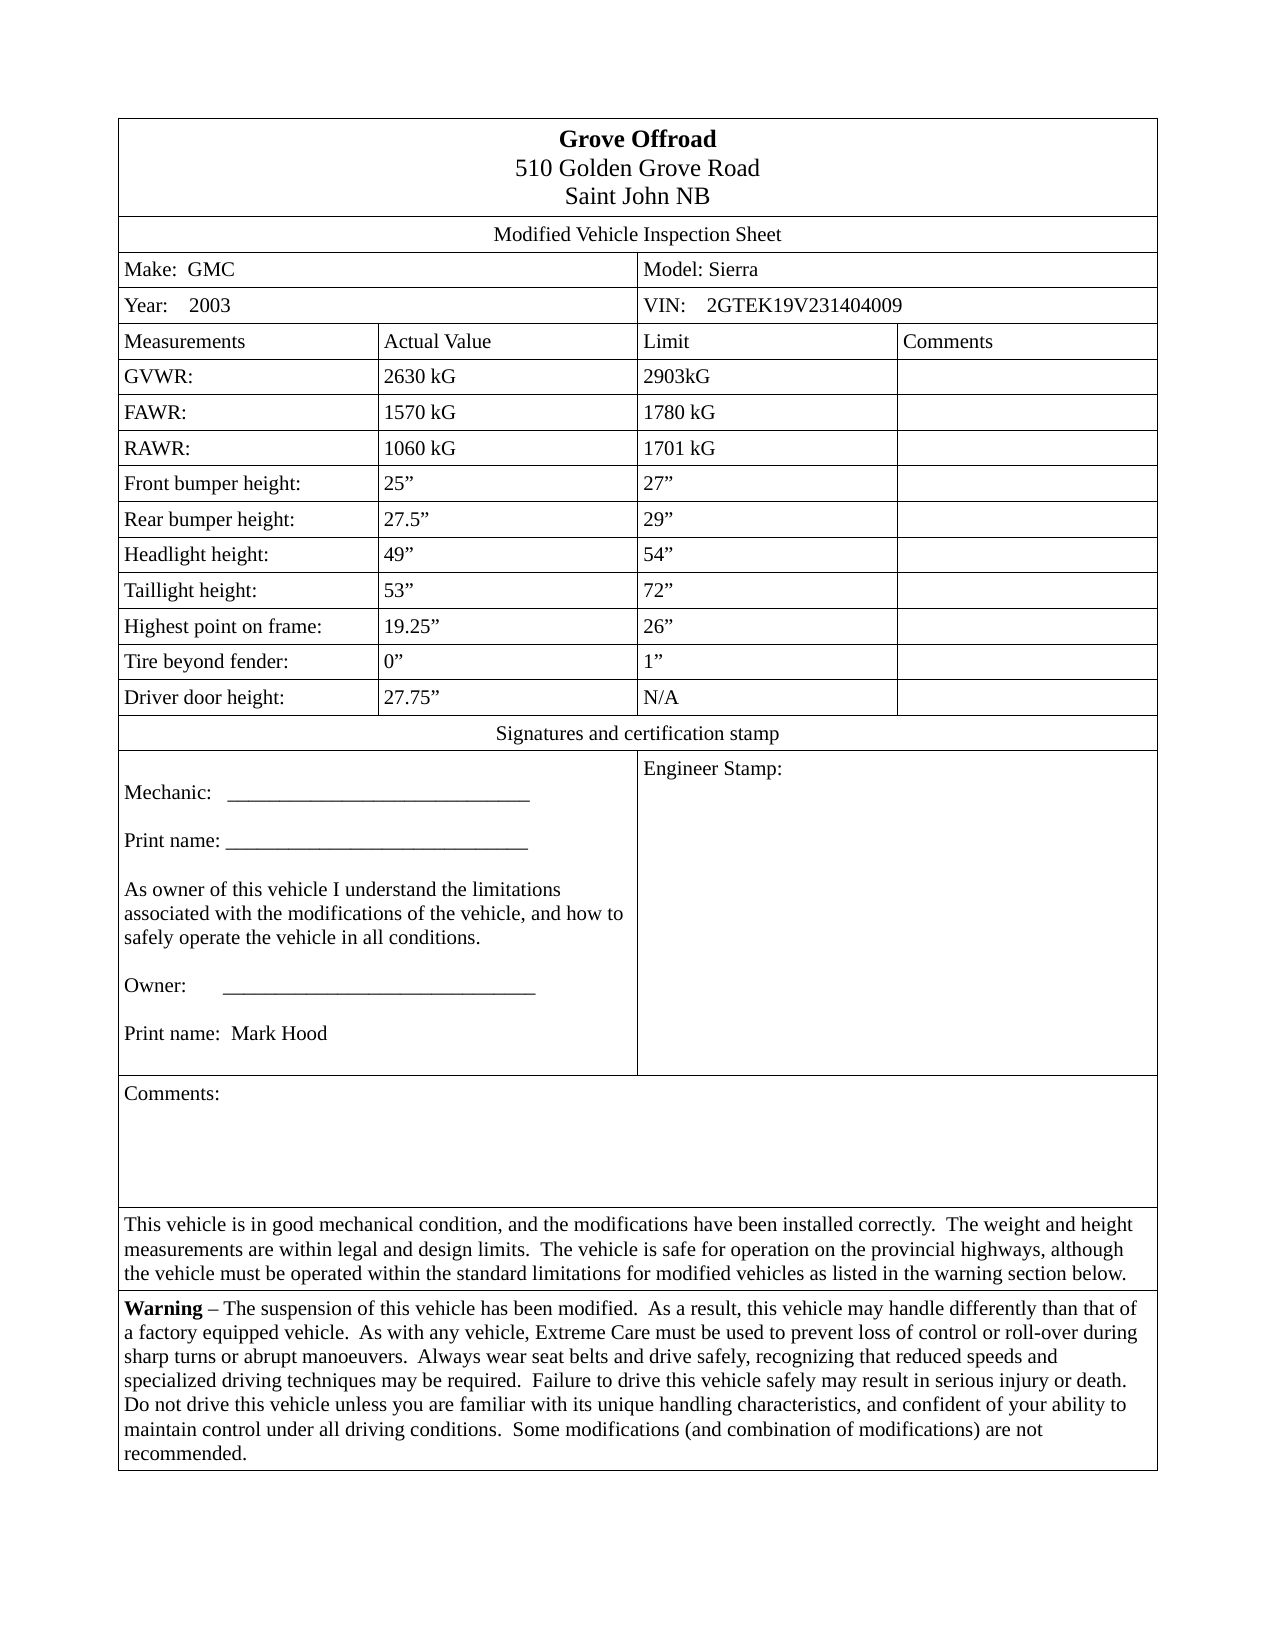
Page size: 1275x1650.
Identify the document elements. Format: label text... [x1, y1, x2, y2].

table_cell Year: 2003 [119, 288, 637, 323]
table_cell Highest point on frame: [119, 609, 378, 643]
table_cell Measurements [119, 324, 378, 358]
table_cell [898, 609, 1157, 643]
table_cell [898, 360, 1157, 394]
table_cell Headlight height: [119, 538, 378, 572]
table_cell 26” [638, 609, 897, 643]
table_cell Signatures and certification stamp [119, 716, 1157, 750]
table_cell Tire beyond fender: [119, 645, 378, 679]
table_cell Driver door height: [119, 680, 378, 715]
table_cell 19.25” [379, 609, 637, 643]
table_cell 27.5” [379, 502, 637, 537]
table_cell 49” [379, 538, 637, 572]
table_cell [898, 431, 1157, 465]
table_cell Rear bumper height: [119, 502, 378, 537]
table_cell RAWR: [119, 431, 378, 465]
table_cell [898, 395, 1157, 430]
table_cell 72” [638, 573, 897, 608]
table_cell Limit [638, 324, 897, 358]
table_cell [898, 502, 1157, 537]
table_cell [898, 680, 1157, 715]
table_cell 1570 kG [379, 395, 637, 430]
table_cell [898, 538, 1157, 572]
table_cell This vehicle is in good mechanical condition, and the modifications have been installed correctly. The weight and height measurements are within legal and design limits. The vehicle is safe for operation on the provincial highways, although the vehicle must be operated within the standard limitations for modified vehicles as listed in the warning section below. [119, 1208, 1157, 1290]
table_cell 1780 kG [638, 395, 897, 430]
table_cell 1060 kG [379, 431, 637, 465]
table_cell GVWR: [119, 360, 378, 394]
table_cell Engineer Stamp: [638, 751, 1157, 1075]
table_cell N/A [638, 680, 897, 715]
table_cell [898, 573, 1157, 608]
table_cell 53” [379, 573, 637, 608]
table_cell 2903kG [638, 360, 897, 394]
table_cell 27.75” [379, 680, 637, 715]
table_cell Model: Sierra [638, 253, 1157, 287]
table_cell 1” [638, 645, 897, 679]
table_cell Mechanic: _____________________________ Print name: _____________________________ As owner of this vehicle I understand the limitations associated with the modifications of the vehicle, and how to safely operate the vehicle in all conditions. Owner: ______________________________ Print name: Mark Hood [119, 751, 637, 1075]
table_cell [898, 645, 1157, 679]
table_cell 0” [379, 645, 637, 679]
table_cell [898, 466, 1157, 501]
table_cell 1701 kG [638, 431, 897, 465]
table_cell 29” [638, 502, 897, 537]
table_cell Comments [898, 324, 1157, 358]
table_cell VIN: 2GTEK19V231404009 [638, 288, 1157, 323]
table_cell Front bumper height: [119, 466, 378, 501]
table_header Grove Offroad 510 Golden Grove Road Saint John NB [119, 119, 1157, 216]
table_cell 25” [379, 466, 637, 501]
table_cell Warning – The suspension of this vehicle has been modified. As a result, this vehicle may handle differently than that of a factory equipped vehicle. As with any vehicle, Extreme Care must be used to prevent loss of control or roll-over during sharp turns or abrupt manoeuvers. Always wear seat belts and drive safely, recognizing that reduced speeds and specialized driving techniques may be required. Failure to drive this vehicle safely may result in serious injury or death. Do not drive this vehicle unless you are familiar with its unique handling characteristics, and confident of your ability to maintain control under all driving conditions. Some modifications (and combination of modifications) are not recommended. [119, 1291, 1157, 1470]
table_cell Actual Value [379, 324, 637, 358]
table_cell 54” [638, 538, 897, 572]
table_cell 27” [638, 466, 897, 501]
table_cell 2630 kG [379, 360, 637, 394]
table_cell Make: GMC [119, 253, 637, 287]
table_cell Comments: [119, 1076, 1157, 1207]
table_cell Modified Vehicle Inspection Sheet [119, 217, 1157, 252]
table_cell FAWR: [119, 395, 378, 430]
table_cell Taillight height: [119, 573, 378, 608]
